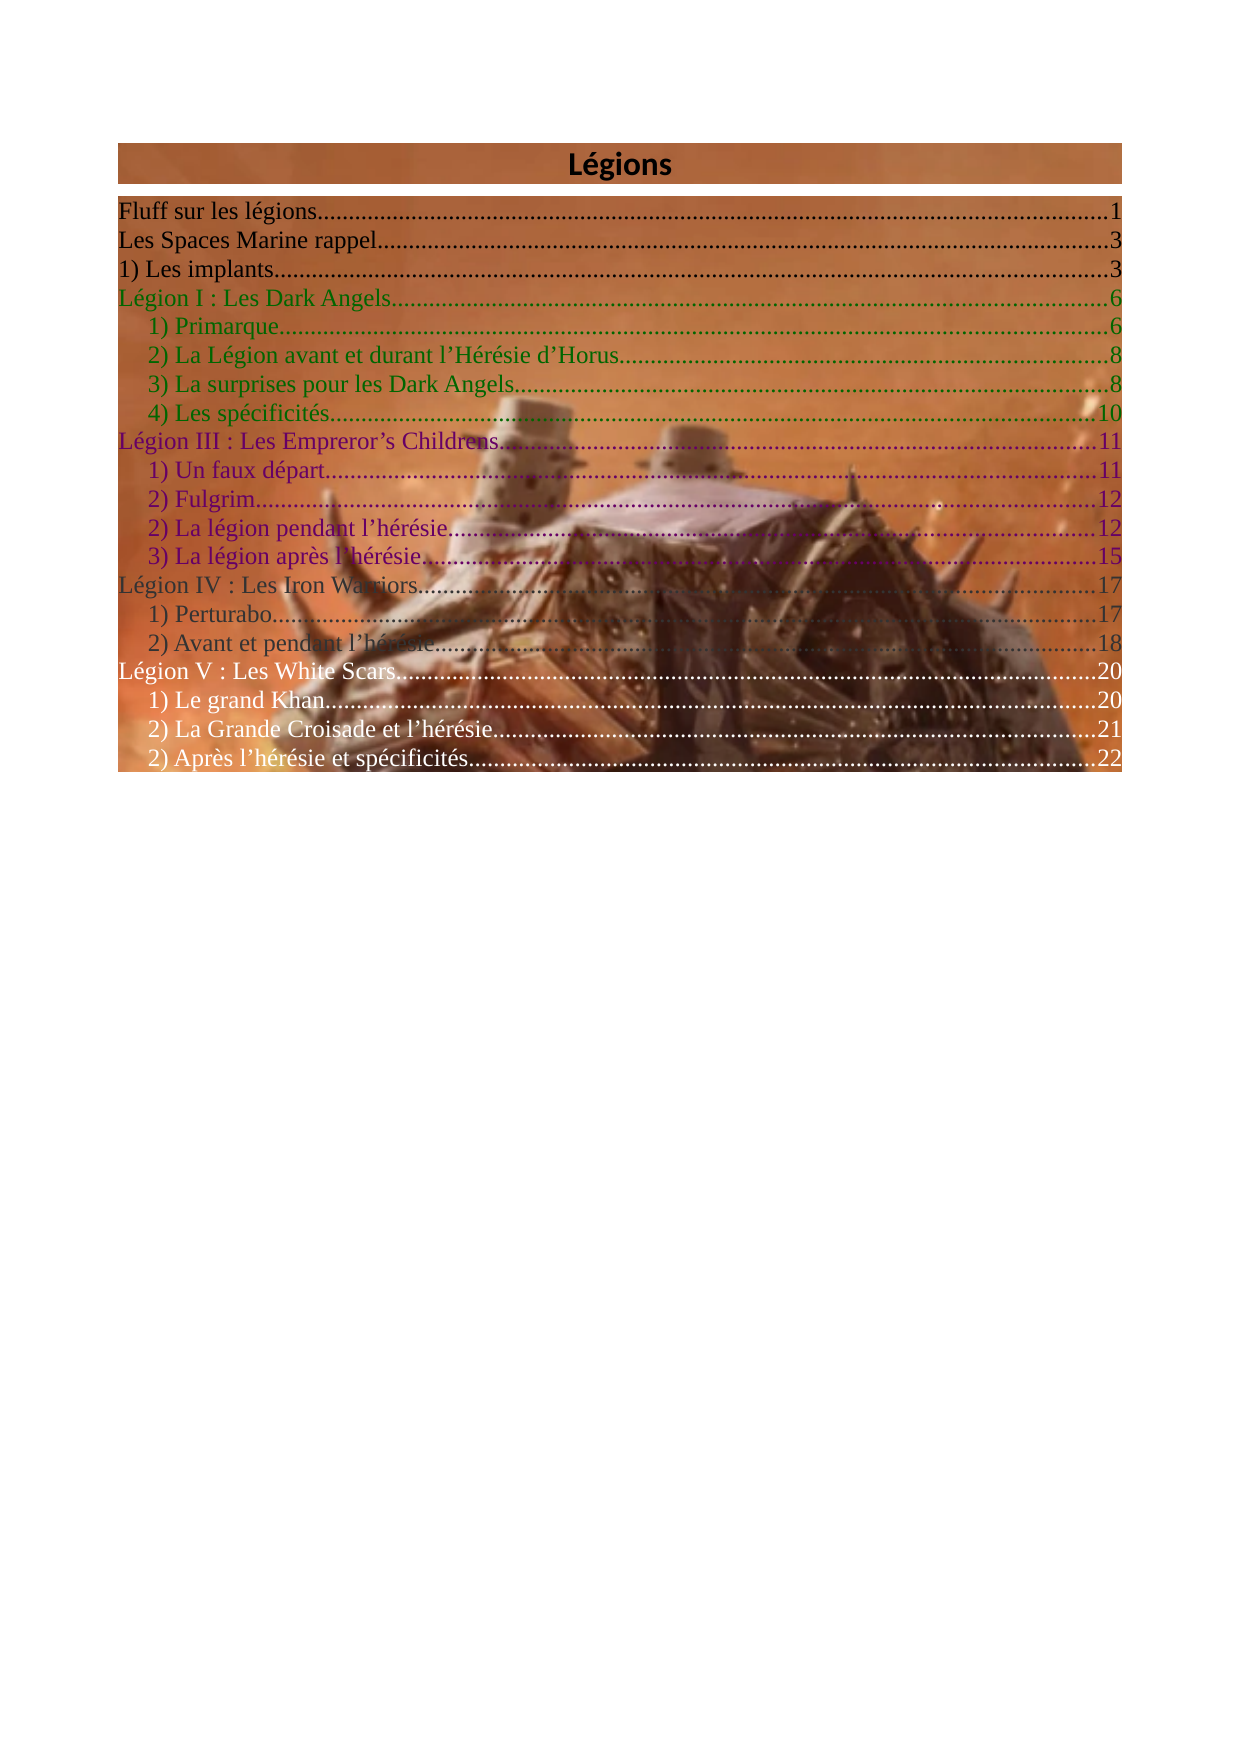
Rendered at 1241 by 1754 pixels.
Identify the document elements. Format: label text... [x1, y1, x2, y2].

text 1) Primarque 6 [148, 311, 1122, 340]
text 2) La Légion avant et durant l’Hérésie d’Horus 8 [148, 340, 1122, 369]
subtitle Légions [118, 143, 1122, 184]
text 1) Perturabo 17 [148, 599, 1122, 628]
text 3) La surprises pour les Dark Angels 8 [148, 369, 1122, 398]
text 2) Avant et pendant l’hérésie 18 [148, 628, 1122, 656]
text 2) Fulgrim 12 [148, 484, 1122, 513]
text 4) Les spécificités 10 [148, 398, 1122, 426]
picture [118, 685, 1122, 772]
text 2) Après l’hérésie et spécificités 22 [148, 743, 1122, 771]
text Légion IV : Les Iron Warriors 17 [118, 570, 1122, 599]
text 1) Le grand Khan 20 [148, 685, 1122, 714]
text Légion I : Les Dark Angels 6 [118, 283, 1122, 311]
text 1) Un faux départ 11 [148, 455, 1122, 484]
text 2) La légion pendant l’hérésie 12 [148, 513, 1122, 541]
text 2) La Grande Croisade et l’hérésie 21 [148, 714, 1122, 743]
picture [118, 599, 148, 656]
text 1) Les implants 3 [118, 254, 1122, 283]
text 3) La légion après l’hérésie 15 [148, 541, 1122, 570]
text Légion III : Les Empreror’s Childrens 11 [118, 426, 1122, 455]
picture [118, 455, 148, 570]
picture [118, 311, 148, 426]
text Les Spaces Marine rappel 3 [118, 225, 1122, 254]
text Légion V : Les White Scars 20 [118, 656, 1122, 685]
text Fluff sur les légions 1 [118, 196, 1122, 225]
